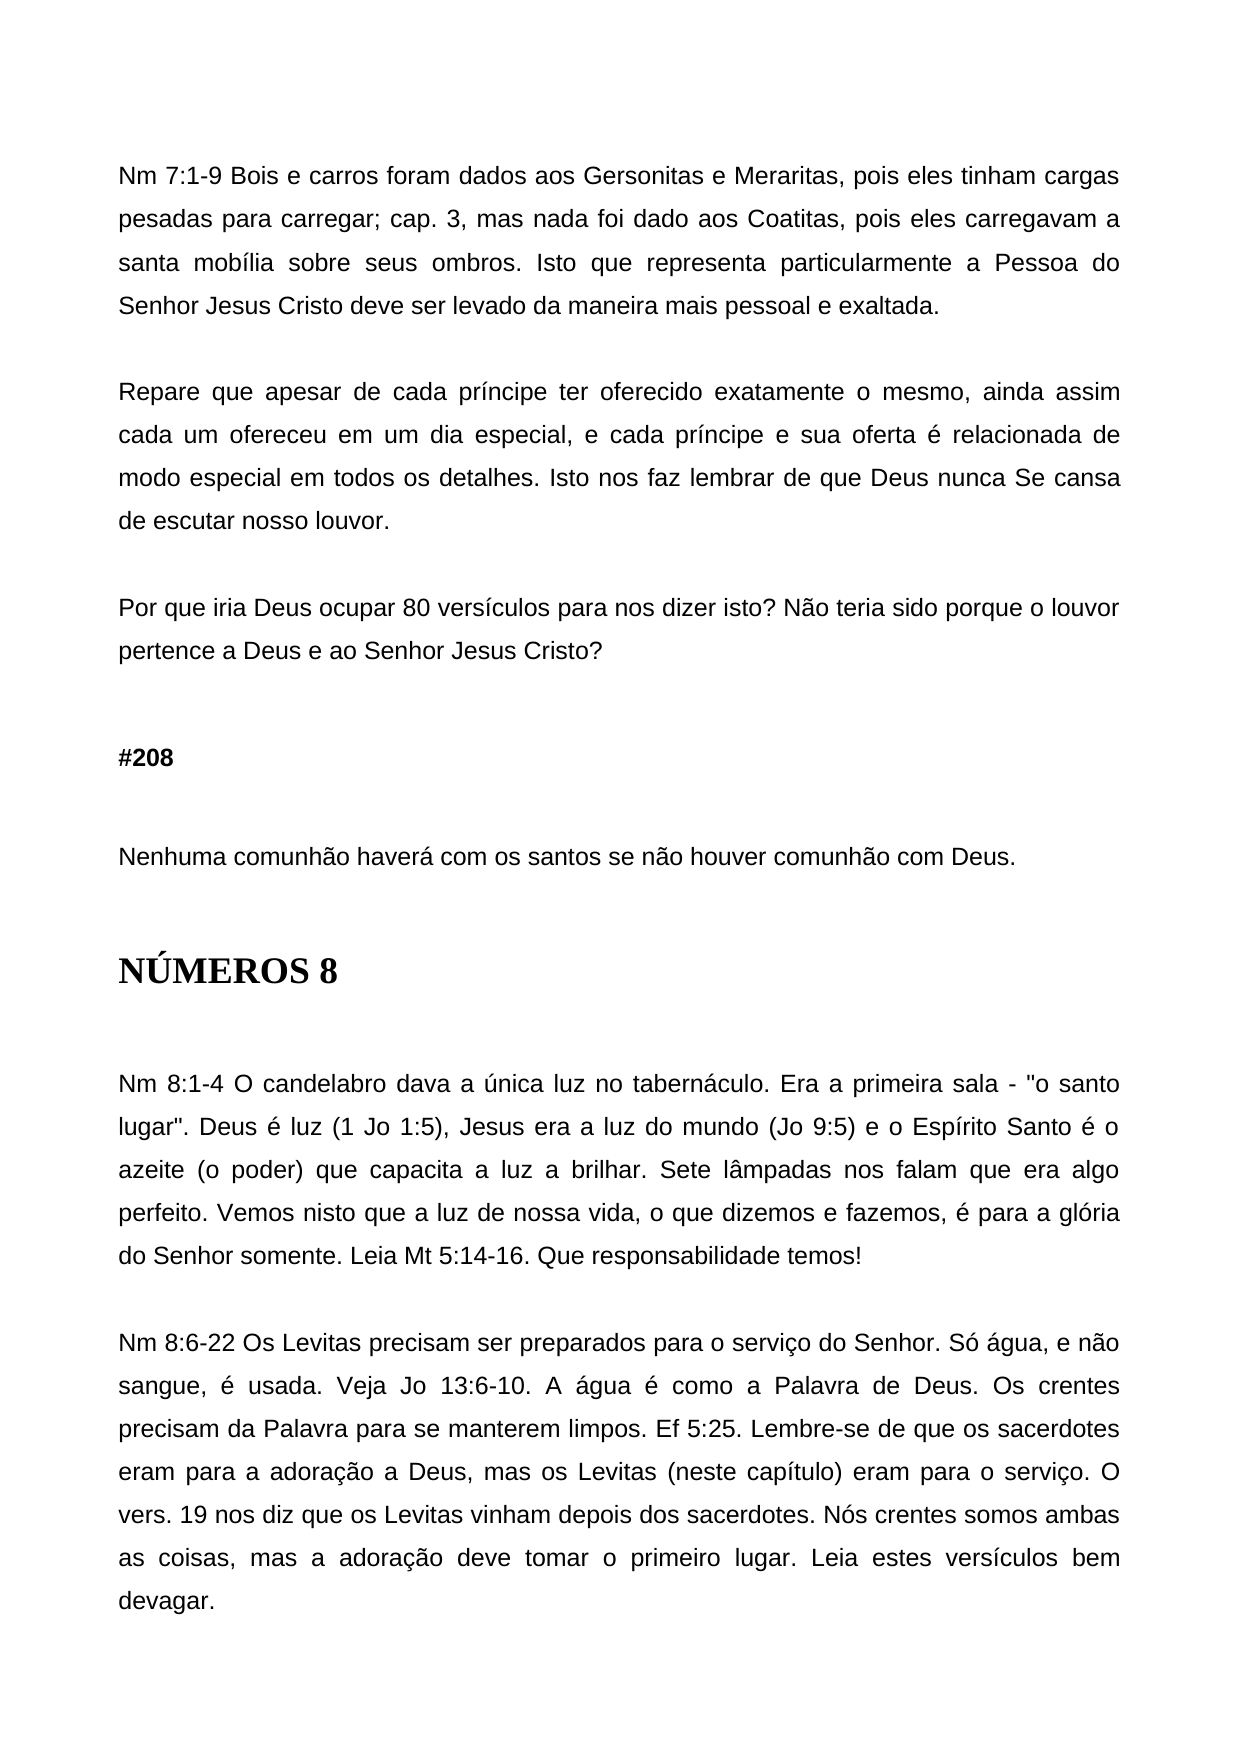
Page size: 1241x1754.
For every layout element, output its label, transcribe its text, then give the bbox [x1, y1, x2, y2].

text Nenhuma comunhão haverá com os santos se não houver comunhão com Deus. [118, 841, 1122, 870]
text Por que iria Deus ocupar 80 versículos para nos dizer isto? Não teria sido porque o louvor pertence a Deus e ao Senhor Jesus Cristo? [118, 592, 1122, 664]
text Nm 8:1-4 O candelabro dava a única luz no tabernáculo. Era a primeira sala - "o santo lugar". Deus é luz (1 Jo 1:5), Jesus era a luz do mundo (Jo 9:5) e o Espírito Santo é o azeite (o poder) que capacita a luz a brilhar. Sete lâmpadas nos falam que era algo perfeito. Vemos nisto que a luz de nossa vida, o que dizemos e fazemos, é para a glória do Senhor somente. Leia Mt 5:14-16. Que responsabilidade temos! [118, 1069, 1122, 1270]
text Nm 7:1-9 Bois e carros foram dados aos Gersonitas e Meraritas, pois eles tinham cargas pesadas para carregar; cap. 3, mas nada foi dado aos Coatitas, pois eles carregavam a santa mobília sobre seus ombros. Isto que representa particularmente a Pessoa do Senhor Jesus Cristo deve ser levado da maneira mais pessoal e exaltada. [118, 161, 1122, 319]
subtitle #208 [118, 743, 1122, 771]
text Repare que apesar de cada príncipe ter oferecido exatamente o mesmo, ainda assim cada um ofereceu em um dia especial, e cada príncipe e sua oferta é relacionada de modo especial em todos os detalhes. Isto nos faz lembrar de que Deus nunca Se cansa de escutar nosso louvor. [118, 377, 1122, 535]
text Nm 8:6-22 Os Levitas precisam ser preparados para o serviço do Senhor. Só água, e não sangue, é usada. Veja Jo 13:6-10. A água é como a Palavra de Deus. Os crentes precisam da Palavra para se manterem limpos. Ef 5:25. Lembre-se de que os sacerdotes eram para a adoração a Deus, mas os Levitas (neste capítulo) eram para o serviço. O vers. 19 nos diz que os Levitas vinham depois dos sacerdotes. Nós crentes somos ambas as coisas, mas a adoração deve tomar o primeiro lugar. Leia estes versículos bem devagar. [118, 1328, 1122, 1615]
subtitle NÚMEROS 8 [118, 948, 1122, 992]
